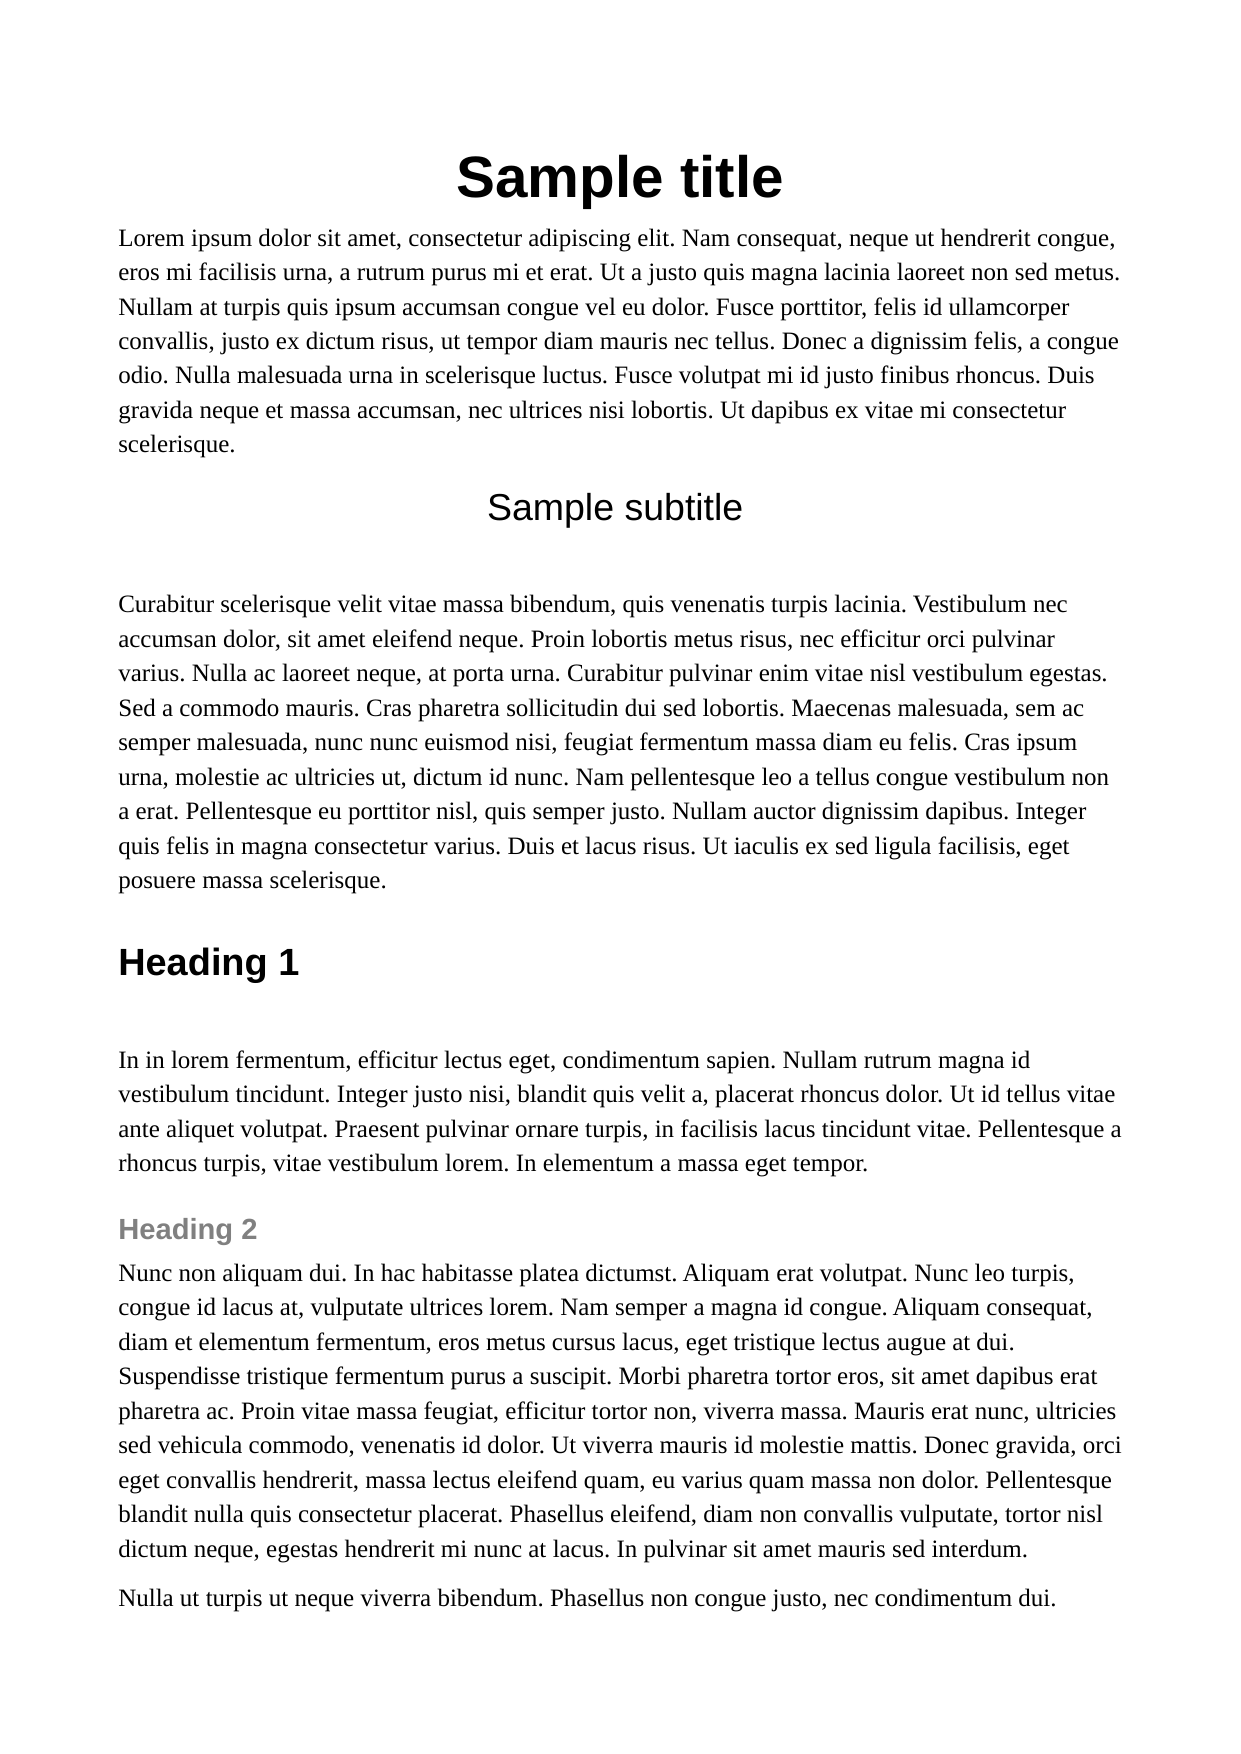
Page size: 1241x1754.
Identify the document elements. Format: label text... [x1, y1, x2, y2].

text Nulla ut turpis ut neque viverra bibendum. Phasellus non congue justo, nec condimentum dui. [118, 1583, 1122, 1611]
title Sample title [118, 143, 1122, 210]
text Curabitur scelerisque velit vitae massa bibendum, quis venenatis turpis lacinia. Vestibulum nec accumsan dolor, sit amet eleifend neque. Proin lobortis metus risus, nec efficitur orci pulvinar varius. Nulla ac laoreet neque, at porta urna. Curabitur pulvinar enim vitae nisl vestibulum egestas. Sed a commodo mauris. Cras pharetra sollicitudin dui sed lobortis. Maecenas malesuada, sem ac semper malesuada, nunc nunc euismod nisi, feugiat fermentum massa diam eu felis. Cras ipsum urna, molestie ac ultricies ut, dictum id nunc. Nam pellentesque leo a tellus congue vestibulum non a erat. Pellentesque eu porttitor nisl, quis semper justo. Nullam auctor dignissim dapibus. Integer quis felis in magna consectetur varius. Duis et lacus risus. Ut iaculis ex sed ligula facilisis, eget posuere massa scelerisque. [118, 589, 1122, 894]
text Lorem ipsum dolor sit amet, consectetur adipiscing elit. Nam consequat, neque ut hendrerit congue, eros mi facilisis urna, a rutrum purus mi et erat. Ut a justo quis magna lacinia laoreet non sed metus. Nullam at turpis quis ipsum accumsan congue vel eu dolor. Fusce porttitor, felis id ullamcorper convallis, justo ex dictum risus, ut tempor diam mauris nec tellus. Donec a dignissim felis, a congue odio. Nulla malesuada urna in scelerisque luctus. Fusce volutpat mi id justo finibus rhoncus. Duis gravida neque et massa accumsan, nec ultrices nisi lobortis. Ut dapibus ex vitae mi consectetur scelerisque. [118, 223, 1122, 458]
text In in lorem fermentum, efficitur lectus eget, condimentum sapien. Nullam rutrum magna id vestibulum tincidunt. Integer justo nisi, blandit quis velit a, placerat rhoncus dolor. Ut id tellus vitae ante aliquet volutpat. Praesent pulvinar ornare turpis, in facilisis lacus tincidunt vitae. Pellentesque a rhoncus turpis, vitae vestibulum lorem. In elementum a massa eget tempor. [118, 1045, 1122, 1177]
subtitle Sample subtitle [118, 485, 1122, 528]
text Nunc non aliquam dui. In hac habitasse platea dictumst. Aliquam erat volutpat. Nunc leo turpis, congue id lacus at, vulputate ultrices lorem. Nam semper a magna id congue. Aliquam consequat, diam et elementum fermentum, eros metus cursus lacus, eget tristique lectus augue at dui. Suspendisse tristique fermentum purus a suscipit. Morbi pharetra tortor eros, sit amet dapibus erat pharetra ac. Proin vitae massa feugiat, efficitur tortor non, viverra massa. Mauris erat nunc, ultricies sed vehicula commodo, venenatis id dolor. Ut viverra mauris id molestie mattis. Donec gravida, orci eget convallis hendrerit, massa lectus eleifend quam, eu varius quam massa non dolor. Pellentesque blandit nulla quis consectetur placerat. Phasellus eleifend, diam non convallis vulputate, tortor nisl dictum neque, egestas hendrerit mi nunc at lacus. In pulvinar sit amet mauris sed interdum. [118, 1258, 1122, 1562]
subtitle Heading 1 [118, 939, 1122, 983]
subtitle Heading 2 [118, 1212, 1122, 1245]
